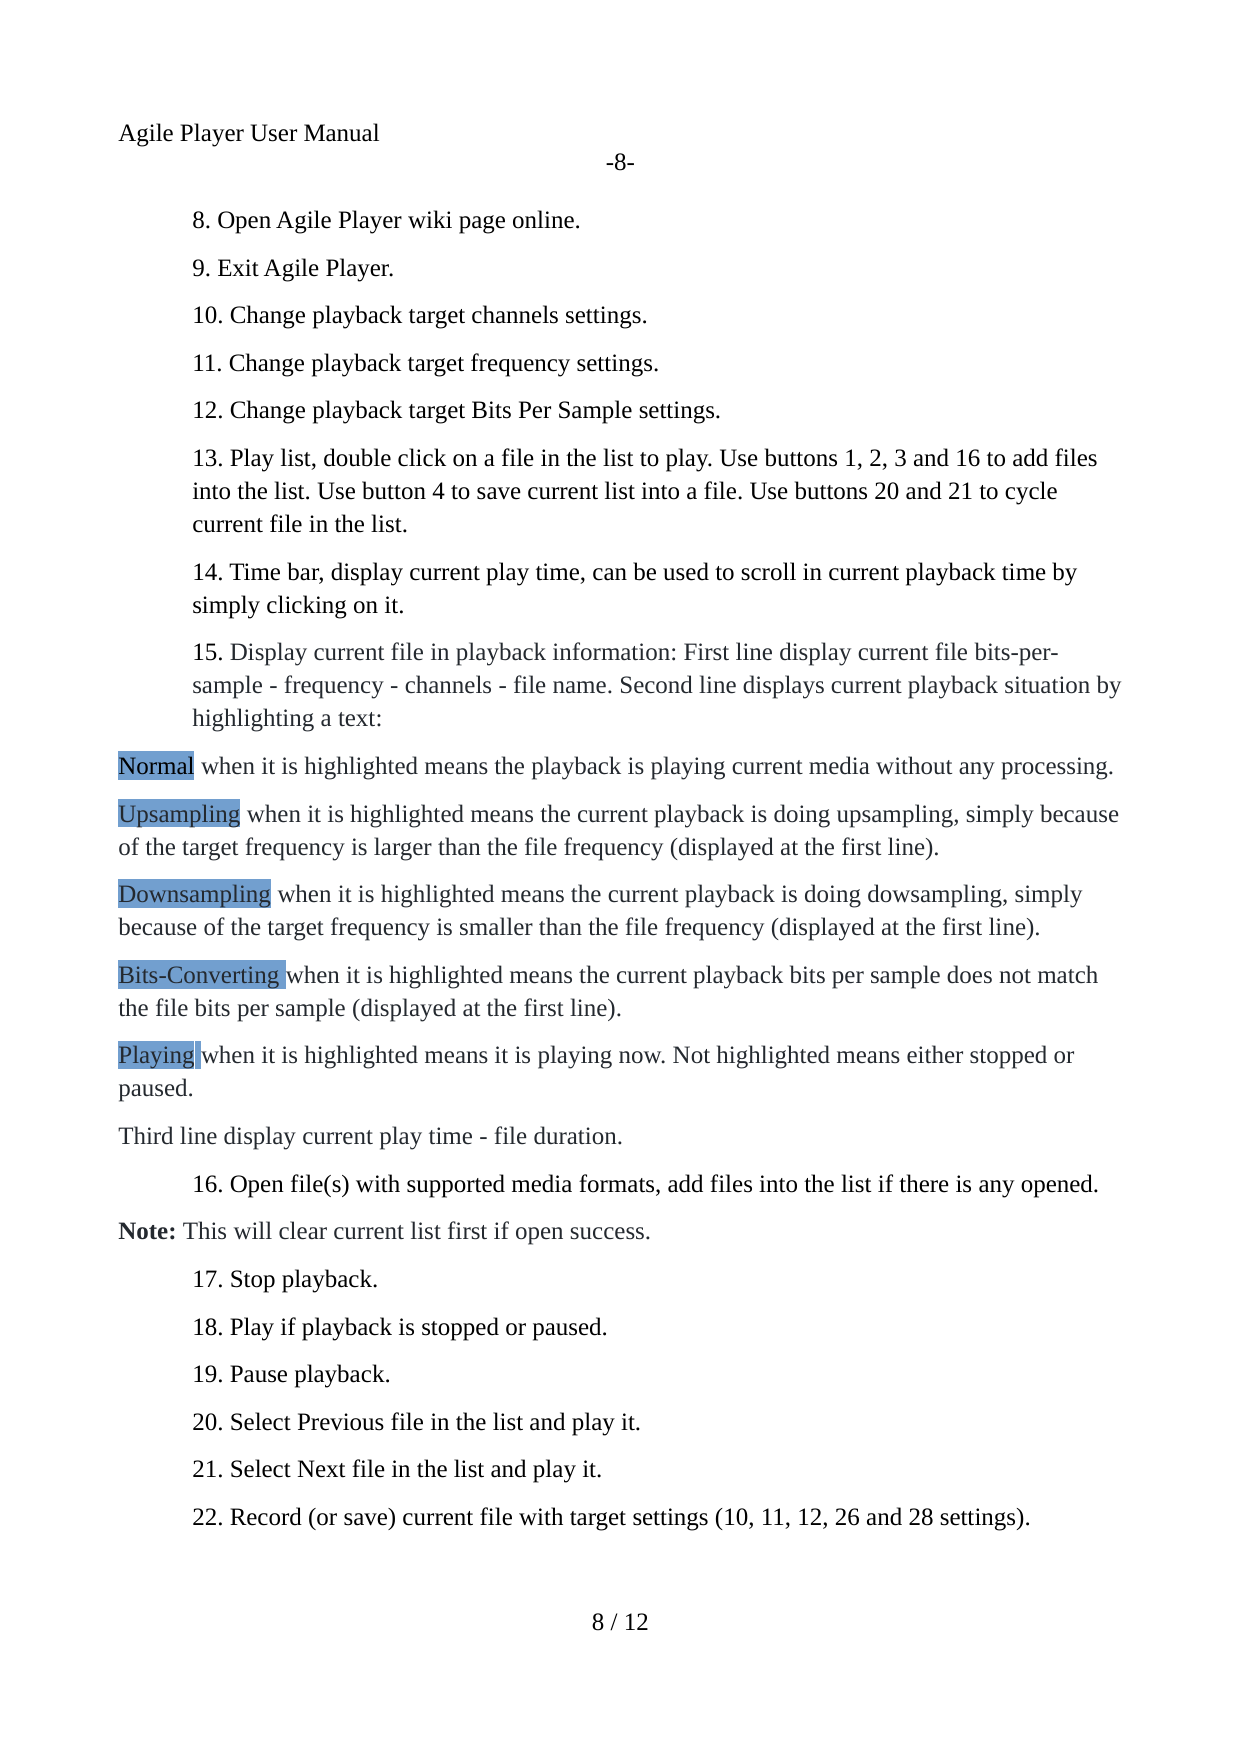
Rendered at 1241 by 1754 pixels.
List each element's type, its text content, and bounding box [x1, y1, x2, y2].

text Third line display current play time - file duration. [118, 1121, 1122, 1150]
list Pause playback. [118, 1359, 1122, 1388]
list Time bar, display current play time, can be used to scroll in current playback time by simply clicking on it. [118, 557, 1122, 618]
text Note: This will clear current list first if open success. [118, 1216, 1122, 1245]
list Change playback target frequency settings. [118, 348, 1122, 377]
list Exit Agile Player. [118, 253, 1122, 281]
list Play list, double click on a file in the list to play. Use buttons 1, 2, 3 and 16 to add files into the list. Use button 4 to save current list into a file. Use buttons 20 and 21 to cycle current file in the list. [118, 443, 1122, 538]
list Select Previous file in the list and play it. [118, 1407, 1122, 1436]
list Open file(s) with supported media formats, add files into the list if there is any opened. [118, 1169, 1122, 1197]
list Play if playback is stopped or paused. [118, 1312, 1122, 1340]
list Stop playback. [118, 1264, 1122, 1293]
text Normal when it is highlighted means the playback is playing current media without any processing. [118, 751, 1122, 780]
list Display current file in playback information: First line display current file bits-per-sample - frequency - channels - file name. Second line displays current playback situation by highlighting a text: [118, 637, 1122, 732]
list Record (or save) current file with target settings (10, 11, 12, 26 and 28 settings). [118, 1502, 1122, 1531]
list Change playback target Bits Per Sample settings. [118, 396, 1122, 424]
list Change playback target channels settings. [118, 300, 1122, 329]
text Upsampling when it is highlighted means the current playback is doing upsampling, simply because of the target frequency is larger than the file frequency (displayed at the first line). [118, 799, 1122, 860]
list Select Next file in the list and play it. [118, 1454, 1122, 1483]
text Downsampling when it is highlighted means the current playback is doing dowsampling, simply because of the target frequency is smaller than the file frequency (displayed at the first line). [118, 879, 1122, 941]
list Open Agile Player wiki page online. [118, 205, 1122, 234]
text Playing when it is highlighted means it is playing now. Not highlighted means either stopped or paused. [118, 1041, 1122, 1102]
text Bits-Converting when it is highlighted means the current playback bits per sample does not match the file bits per sample (displayed at the first line). [118, 960, 1122, 1022]
